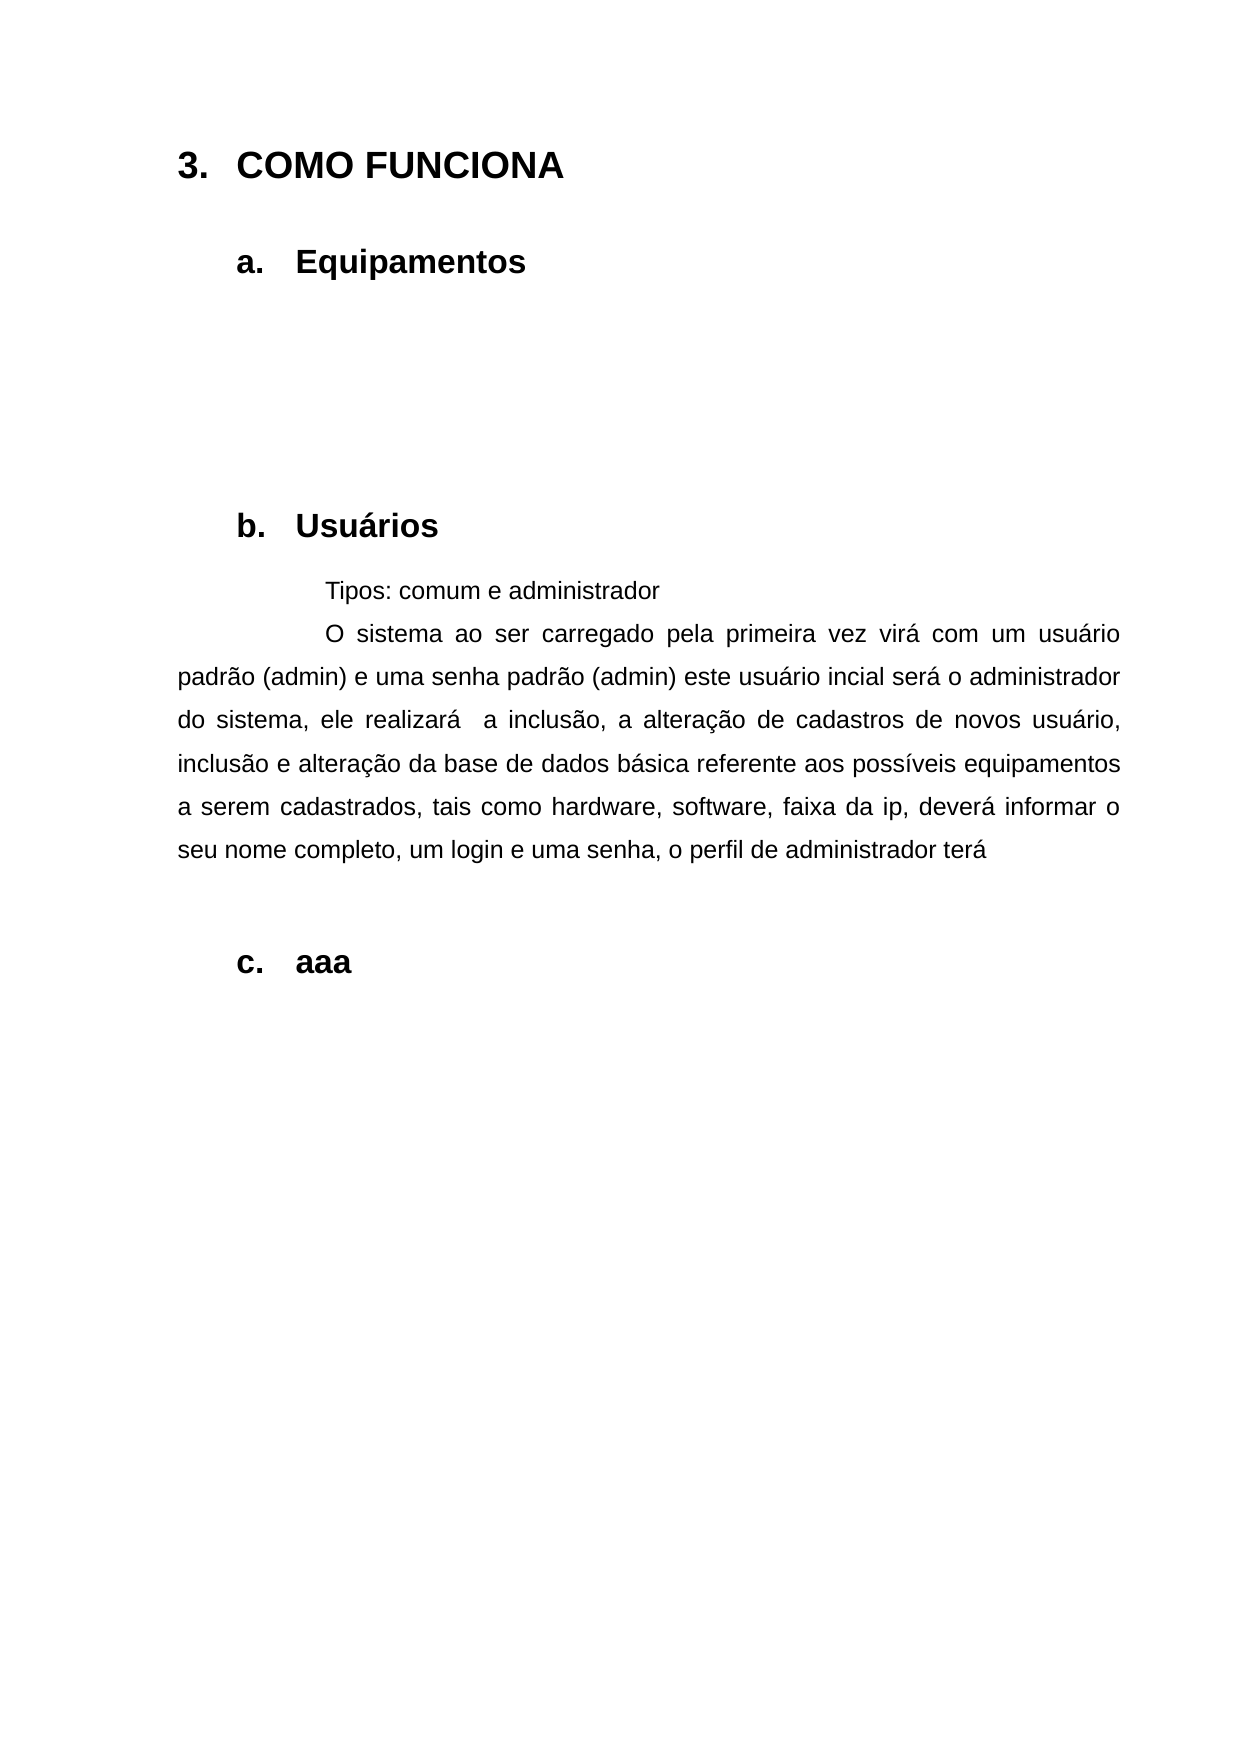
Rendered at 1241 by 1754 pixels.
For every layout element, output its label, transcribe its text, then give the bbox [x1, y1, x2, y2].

subtitle Equipamentos [177, 242, 1122, 281]
subtitle Usuários [177, 506, 1122, 544]
subtitle aaa [177, 942, 1122, 981]
text Tipos: comum e administrador [177, 576, 1122, 605]
subtitle COMO FUNCIONA [177, 143, 1122, 187]
text O sistema ao ser carregado pela primeira vez virá com um usuário padrão (admin) e uma senha padrão (admin) este usuário incial será o administrador do sistema, ele realizará a inclusão, a alteração de cadastros de novos usuário, inclusão e alteração da base de dados básica referente aos possíveis equipamentos a serem cadastrados, tais como hardware, software, faixa da ip, deverá informar o seu nome completo, um login e uma senha, o perfil de administrador terá [177, 619, 1122, 863]
